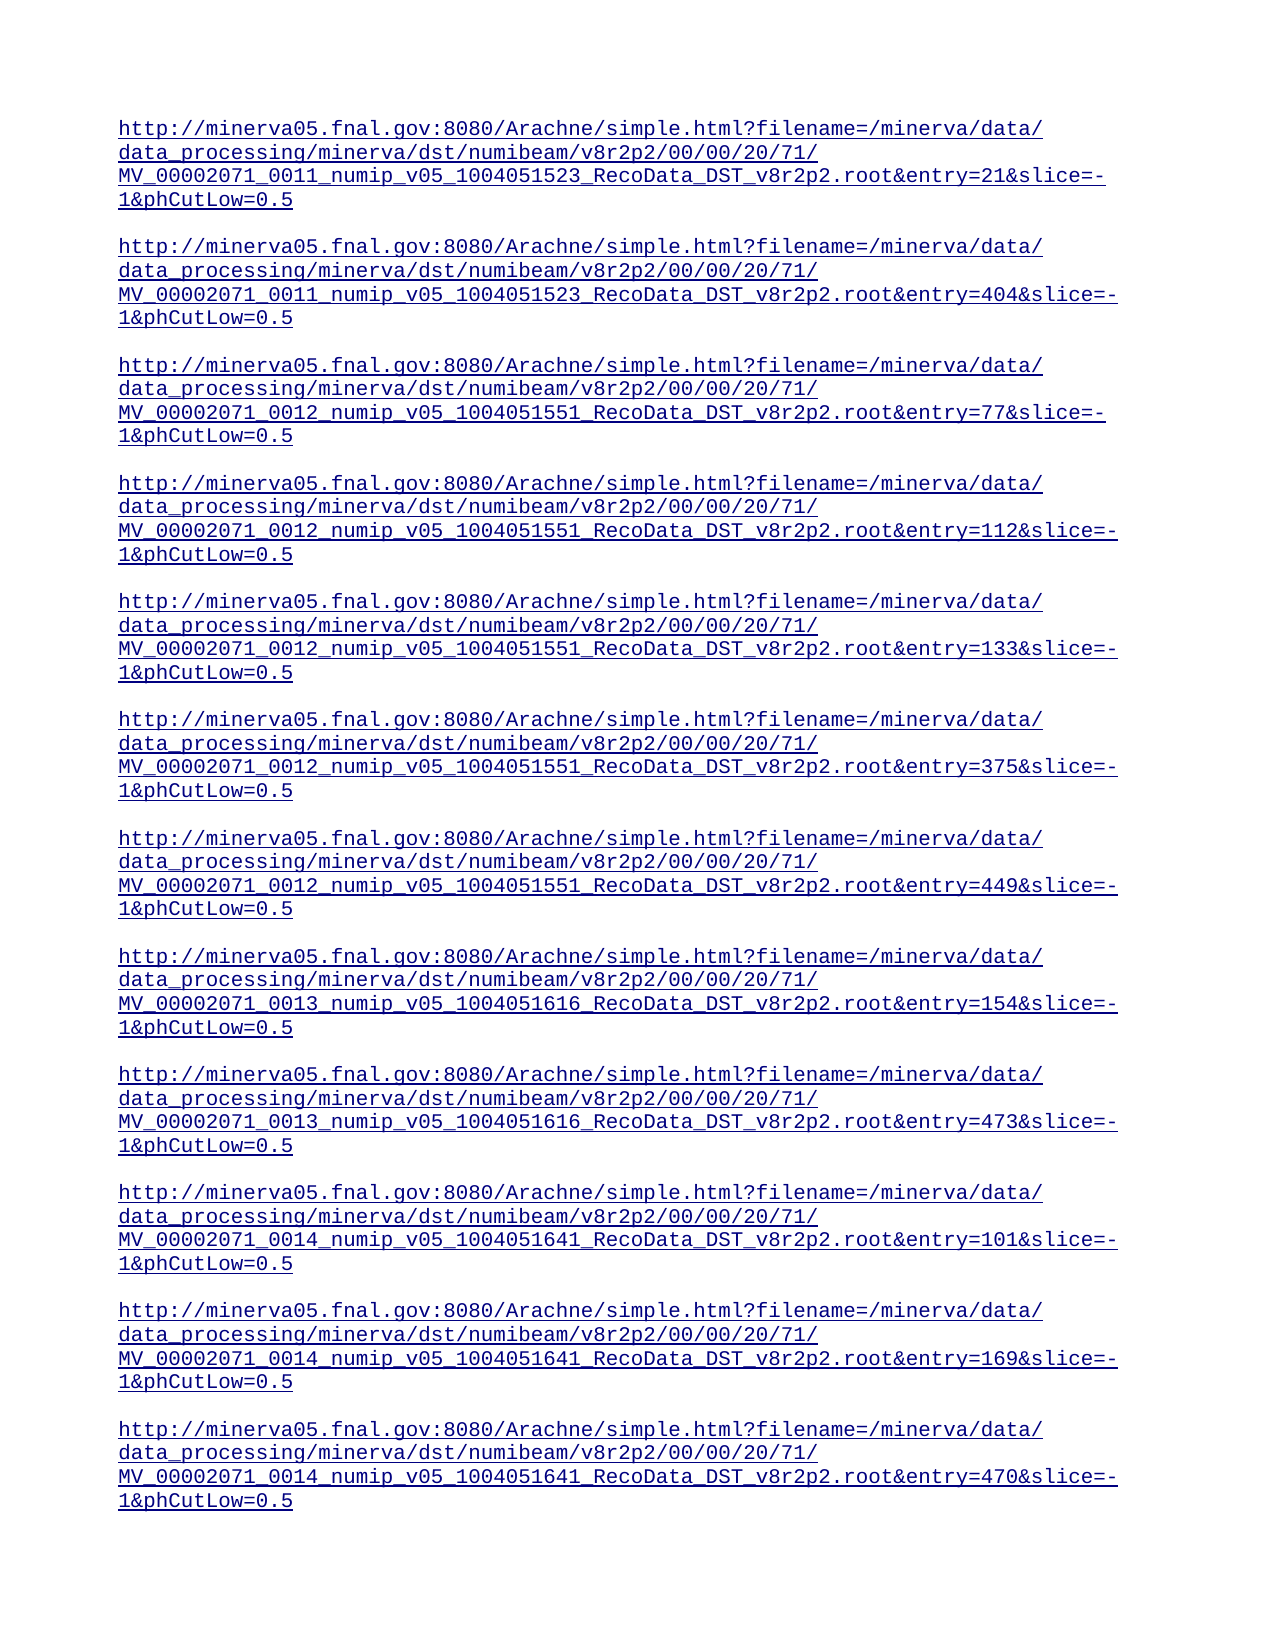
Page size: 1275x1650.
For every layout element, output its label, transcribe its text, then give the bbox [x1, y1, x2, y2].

text http://minerva05.fnal.gov:8080/Arachne/simple.html?filename=/minerva/data/data_processing/minerva/dst/numibeam/v8r2p2/00/00/20/71/MV_00002071_0012_numip_v05_1004051551_RecoData_DST_v8r2p2.root&entry=112&slice=-1&phCutLow=0.5 [118, 473, 1157, 567]
text http://minerva05.fnal.gov:8080/Arachne/simple.html?filename=/minerva/data/data_processing/minerva/dst/numibeam/v8r2p2/00/00/20/71/MV_00002071_0014_numip_v05_1004051641_RecoData_DST_v8r2p2.root&entry=470&slice=-1&phCutLow=0.5 [118, 1419, 1157, 1513]
text http://minerva05.fnal.gov:8080/Arachne/simple.html?filename=/minerva/data/data_processing/minerva/dst/numibeam/v8r2p2/00/00/20/71/MV_00002071_0012_numip_v05_1004051551_RecoData_DST_v8r2p2.root&entry=133&slice=-1&phCutLow=0.5 [118, 591, 1157, 686]
text http://minerva05.fnal.gov:8080/Arachne/simple.html?filename=/minerva/data/data_processing/minerva/dst/numibeam/v8r2p2/00/00/20/71/MV_00002071_0013_numip_v05_1004051616_RecoData_DST_v8r2p2.root&entry=154&slice=-1&phCutLow=0.5 [118, 946, 1157, 1040]
text http://minerva05.fnal.gov:8080/Arachne/simple.html?filename=/minerva/data/data_processing/minerva/dst/numibeam/v8r2p2/00/00/20/71/MV_00002071_0014_numip_v05_1004051641_RecoData_DST_v8r2p2.root&entry=169&slice=-1&phCutLow=0.5 [118, 1300, 1157, 1395]
text http://minerva05.fnal.gov:8080/Arachne/simple.html?filename=/minerva/data/data_processing/minerva/dst/numibeam/v8r2p2/00/00/20/71/MV_00002071_0013_numip_v05_1004051616_RecoData_DST_v8r2p2.root&entry=473&slice=-1&phCutLow=0.5 [118, 1064, 1157, 1158]
text http://minerva05.fnal.gov:8080/Arachne/simple.html?filename=/minerva/data/data_processing/minerva/dst/numibeam/v8r2p2/00/00/20/71/MV_00002071_0012_numip_v05_1004051551_RecoData_DST_v8r2p2.root&entry=375&slice=-1&phCutLow=0.5 [118, 709, 1157, 804]
text http://minerva05.fnal.gov:8080/Arachne/simple.html?filename=/minerva/data/data_processing/minerva/dst/numibeam/v8r2p2/00/00/20/71/MV_00002071_0011_numip_v05_1004051523_RecoData_DST_v8r2p2.root&entry=21&slice=-1&phCutLow=0.5 [118, 118, 1157, 213]
text http://minerva05.fnal.gov:8080/Arachne/simple.html?filename=/minerva/data/data_processing/minerva/dst/numibeam/v8r2p2/00/00/20/71/MV_00002071_0011_numip_v05_1004051523_RecoData_DST_v8r2p2.root&entry=404&slice=-1&phCutLow=0.5 [118, 236, 1157, 331]
text http://minerva05.fnal.gov:8080/Arachne/simple.html?filename=/minerva/data/data_processing/minerva/dst/numibeam/v8r2p2/00/00/20/71/MV_00002071_0014_numip_v05_1004051641_RecoData_DST_v8r2p2.root&entry=101&slice=-1&phCutLow=0.5 [118, 1182, 1157, 1277]
text http://minerva05.fnal.gov:8080/Arachne/simple.html?filename=/minerva/data/data_processing/minerva/dst/numibeam/v8r2p2/00/00/20/71/MV_00002071_0012_numip_v05_1004051551_RecoData_DST_v8r2p2.root&entry=77&slice=-1&phCutLow=0.5 [118, 354, 1157, 449]
text http://minerva05.fnal.gov:8080/Arachne/simple.html?filename=/minerva/data/data_processing/minerva/dst/numibeam/v8r2p2/00/00/20/71/MV_00002071_0012_numip_v05_1004051551_RecoData_DST_v8r2p2.root&entry=449&slice=-1&phCutLow=0.5 [118, 827, 1157, 922]
